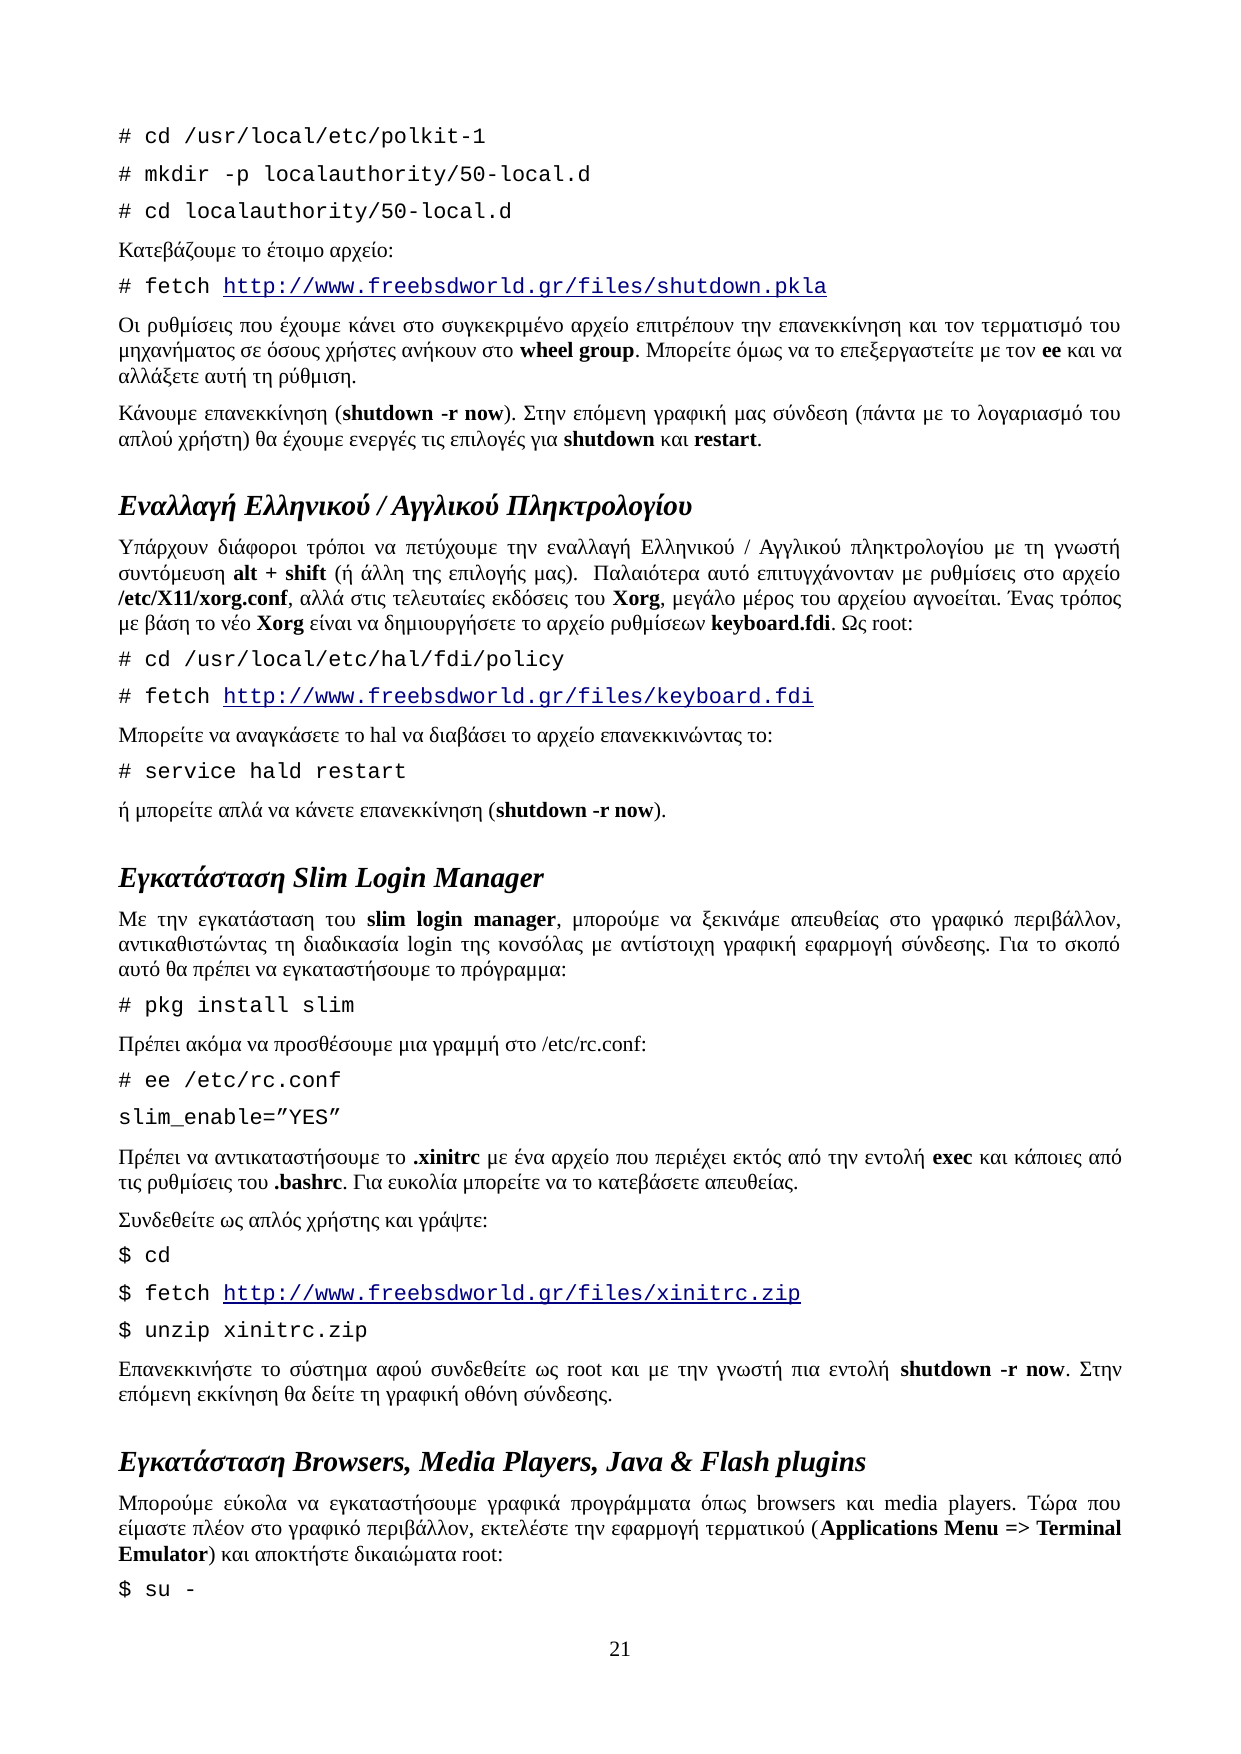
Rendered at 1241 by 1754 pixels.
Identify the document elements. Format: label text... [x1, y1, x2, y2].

text # pkg install slim [118, 994, 1122, 1019]
text $ cd [118, 1244, 1122, 1269]
text Κατεβάζουμε το έτοιμο αρχείο: [118, 237, 1122, 262]
text # cd /usr/local/etc/hal/fdi/policy [118, 648, 1122, 672]
text # ee /etc/rc.conf [118, 1069, 1122, 1094]
text Επανεκκινήστε το σύστημα αφού συνδεθείτε ως root και με την γνωστή πια εντολή shutdown -r now. Στην επόμενη εκκίνηση θα δείτε τη γραφική οθόνη σύνδεσης. [118, 1356, 1122, 1407]
subtitle Εναλλαγή Ελληνικού / Αγγλικού Πληκτρολογίου [118, 488, 1122, 522]
text # cd localauthority/50-local.d [118, 200, 1122, 225]
text $ fetch http://www.freebsdworld.gr/files/xinitrc.zip [118, 1282, 1122, 1306]
text Μπορείτε να αναγκάσετε το hal να διαβάσει το αρχείο επανεκκινώντας το: [118, 722, 1122, 747]
text # cd /usr/local/etc/polkit-1 [118, 125, 1122, 150]
text Συνδεθείτε ως απλός χρήστης και γράψτε: [118, 1207, 1122, 1232]
text Πρέπει ακόμα να προσθέσουμε μια γραμμή στο /etc/rc.conf: [118, 1031, 1122, 1057]
text Υπάρχουν διάφοροι τρόποι να πετύχουμε την εναλλαγή Ελληνικού / Αγγλικού πληκτρολογίου με τη γνωστή συντόμευση alt + shift (ή άλλη της επιλογής μας). Παλαιότερα αυτό επιτυγχάνονταν με ρυθμίσεις στο αρχείο /etc/X11/xorg.conf, αλλά στις τελευταίες εκδόσεις του Xorg, μεγάλο μέρος του αρχείου αγνοείται. Ένας τρόπος με βάση το νέο Xorg είναι να δημιουργήσετε το αρχείο ρυθμίσεων keyboard.fdi. Ως root: [118, 534, 1122, 635]
text Μπορούμε εύκολα να εγκαταστήσουμε γραφικά προγράμματα όπως browsers και media players. Τώρα που είμαστε πλέον στο γραφικό περιβάλλον, εκτελέστε την εφαρμογή τερματικού (Applications Menu => Terminal Emulator) και αποκτήστε δικαιώματα root: [118, 1490, 1122, 1566]
subtitle Εγκατάσταση Slim Login Manager [118, 860, 1122, 893]
text # service hald restart [118, 760, 1122, 785]
text Κάνουμε επανεκκίνηση (shutdown -r now). Στην επόμενη γραφική μας σύνδεση (πάντα με το λογαριασμό του απλού χρήστη) θα έχουμε ενεργές τις επιλογές για shutdown και restart. [118, 400, 1122, 451]
text slim_enable=”YES” [118, 1106, 1122, 1131]
text # fetch http://www.freebsdworld.gr/files/shutdown.pkla [118, 275, 1122, 300]
text Πρέπει να αντικαταστήσουμε το .xinitrc με ένα αρχείο που περιέχει εκτός από την εντολή exec και κάποιες από τις ρυθμίσεις του .bashrc. Για ευκολία μπορείτε να το κατεβάσετε απευθείας. [118, 1144, 1122, 1194]
text Με την εγκατάσταση του slim login manager, μπορούμε να ξεκινάμε απευθείας στο γραφικό περιβάλλον, αντικαθιστώντας τη διαδικασία login της κονσόλας με αντίστοιχη γραφική εφαρμογή σύνδεσης. Για το σκοπό αυτό θα πρέπει να εγκαταστήσουμε το πρόγραμμα: [118, 906, 1122, 982]
text ή μπορείτε απλά να κάνετε επανεκκίνηση (shutdown -r now). [118, 797, 1122, 822]
text # fetch http://www.freebsdworld.gr/files/keyboard.fdi [118, 685, 1122, 710]
text # mkdir -p localauthority/50-local.d [118, 163, 1122, 187]
text $ su - [118, 1578, 1122, 1603]
text Οι ρυθμίσεις που έχουμε κάνει στο συγκεκριμένο αρχείο επιτρέπουν την επανεκκίνηση και τον τερματισμό του μηχανήματος σε όσους χρήστες ανήκουν στο wheel group. Μπορείτε όμως να το επεξεργαστείτε με τον ee και να αλλάξετε αυτή τη ρύθμιση. [118, 312, 1122, 388]
text $ unzip xinitrc.zip [118, 1319, 1122, 1344]
subtitle Εγκατάσταση Browsers, Media Players, Java & Flash plugins [118, 1444, 1122, 1478]
